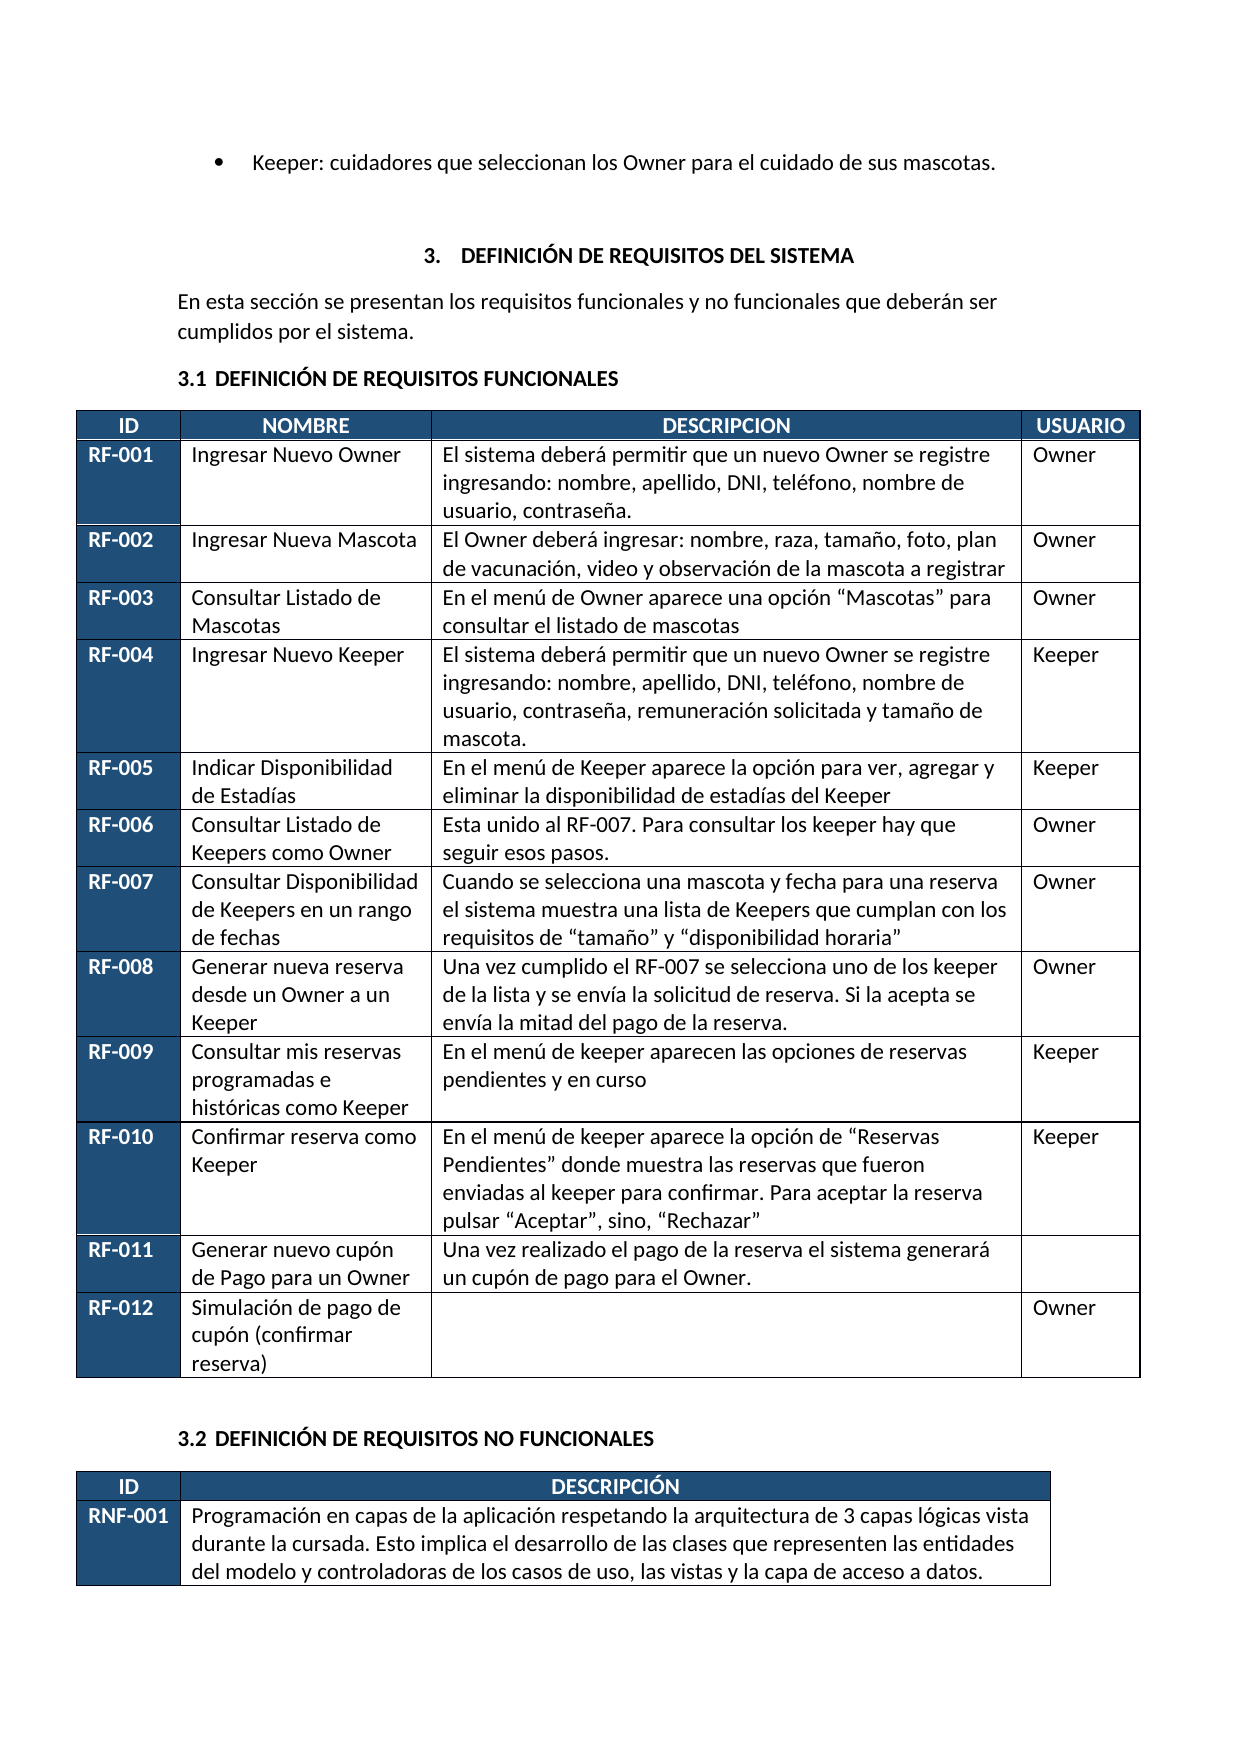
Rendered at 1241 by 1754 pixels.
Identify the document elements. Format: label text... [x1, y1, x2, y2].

table_cell RF-009 [77, 1037, 180, 1121]
table_cell Owner [1022, 583, 1139, 639]
table_header USUARIO [1022, 411, 1139, 439]
table_cell RF-003 [77, 583, 180, 639]
table_cell Owner [1022, 810, 1139, 866]
table_cell Consultar Listado de Mascotas [181, 583, 431, 639]
table_cell El sistema deberá permitir que un nuevo Owner se registre ingresando: nombre, apellido, DNI, teléfono, nombre de usuario, contraseña, remuneración solicitada y tamaño de mascota. [432, 640, 1021, 752]
table_cell Keeper [1022, 1123, 1139, 1234]
table_cell RF-012 [77, 1293, 180, 1377]
table_cell Owner [1022, 867, 1139, 951]
table_cell Generar nueva reserva desde un Owner a un Keeper [181, 952, 431, 1036]
table_cell RF-006 [77, 810, 180, 866]
table_cell Consultar Listado de Keepers como Owner [181, 810, 431, 866]
table_cell Ingresar Nueva Mascota [181, 526, 431, 582]
table_cell Owner [1022, 1293, 1139, 1377]
table_cell Una vez realizado el pago de la reserva el sistema generará un cupón de pago para el Owner. [432, 1236, 1021, 1292]
table_cell Keeper [1022, 1037, 1139, 1121]
list Keeper: cuidadores que seleccionan los Owner para el cuidado de sus mascotas. [215, 148, 1063, 176]
table_cell RNF-001 [77, 1501, 180, 1585]
table_cell En el menú de Keeper aparece la opción para ver, agregar y eliminar la disponibilidad de estadías del Keeper [432, 753, 1021, 809]
table_cell RF-007 [77, 867, 180, 951]
table_cell Indicar Disponibilidad de Estadías [181, 753, 431, 809]
table_header NOMBRE [181, 411, 431, 439]
table_cell Ingresar Nuevo Owner [181, 441, 431, 524]
table_cell En el menú de keeper aparecen las opciones de reservas pendientes y en curso [432, 1037, 1021, 1121]
table_cell [432, 1293, 1021, 1377]
table_cell Confirmar reserva como Keeper [181, 1123, 431, 1234]
list DEFINICIÓN DE REQUISITOS NO FUNCIONALES [177, 1424, 1063, 1452]
table_cell RF-010 [77, 1123, 180, 1234]
table_cell Keeper [1022, 640, 1139, 752]
table_cell [1022, 1236, 1139, 1292]
table_cell RF-008 [77, 952, 180, 1036]
table_header DESCRIPCIÓN [181, 1472, 1050, 1500]
table_header ID [77, 1472, 180, 1500]
table_cell Owner [1022, 526, 1139, 582]
table_cell El sistema deberá permitir que un nuevo Owner se registre ingresando: nombre, apellido, DNI, teléfono, nombre de usuario, contraseña. [432, 441, 1021, 524]
text En esta sección se presentan los requisitos funcionales y no funcionales que deberán ser cumplidos por el sistema. [177, 287, 1063, 345]
table_cell Owner [1022, 952, 1139, 1036]
table_cell En el menú de Owner aparece una opción “Mascotas” para consultar el listado de mascotas [432, 583, 1021, 639]
table_cell Owner [1022, 441, 1139, 524]
table_cell Generar nuevo cupón de Pago para un Owner [181, 1236, 431, 1292]
table_cell Keeper [1022, 753, 1139, 809]
table_cell Consultar Disponibilidad de Keepers en un rango de fechas [181, 867, 431, 951]
table_cell RF-001 [77, 441, 180, 524]
table_cell RF-011 [77, 1236, 180, 1292]
list DEFINICIÓN DE REQUISITOS FUNCIONALES [177, 364, 1063, 392]
table_cell Ingresar Nuevo Keeper [181, 640, 431, 752]
table_cell Una vez cumplido el RF-007 se selecciona uno de los keeper de la lista y se envía la solicitud de reserva. Si la acepta se envía la mitad del pago de la reserva. [432, 952, 1021, 1036]
table_header ID [77, 411, 180, 439]
list DEFINICIÓN DE REQUISITOS DEL SISTEMA [215, 241, 1063, 269]
table_cell RF-002 [77, 526, 180, 582]
table_cell Simulación de pago de cupón (confirmar reserva) [181, 1293, 431, 1377]
table_cell En el menú de keeper aparece la opción de “Reservas Pendientes” donde muestra las reservas que fueron enviadas al keeper para confirmar. Para aceptar la reserva pulsar “Aceptar”, sino, “Rechazar” [432, 1123, 1021, 1234]
table_cell Consultar mis reservas programadas e históricas como Keeper [181, 1037, 431, 1121]
table_cell Esta unido al RF-007. Para consultar los keeper hay que seguir esos pasos. [432, 810, 1021, 866]
table_cell Cuando se selecciona una mascota y fecha para una reserva el sistema muestra una lista de Keepers que cumplan con los requisitos de “tamaño” y “disponibilidad horaria” [432, 867, 1021, 951]
table_cell RF-004 [77, 640, 180, 752]
table_cell RF-005 [77, 753, 180, 809]
table_header DESCRIPCION [432, 411, 1021, 439]
table_cell Programación en capas de la aplicación respetando la arquitectura de 3 capas lógicas vista durante la cursada. Esto implica el desarrollo de las clases que representen las entidades del modelo y controladoras de los casos de uso, las vistas y la capa de acceso a datos. [181, 1501, 1050, 1585]
table_cell El Owner deberá ingresar: nombre, raza, tamaño, foto, plan de vacunación, video y observación de la mascota a registrar [432, 526, 1021, 582]
